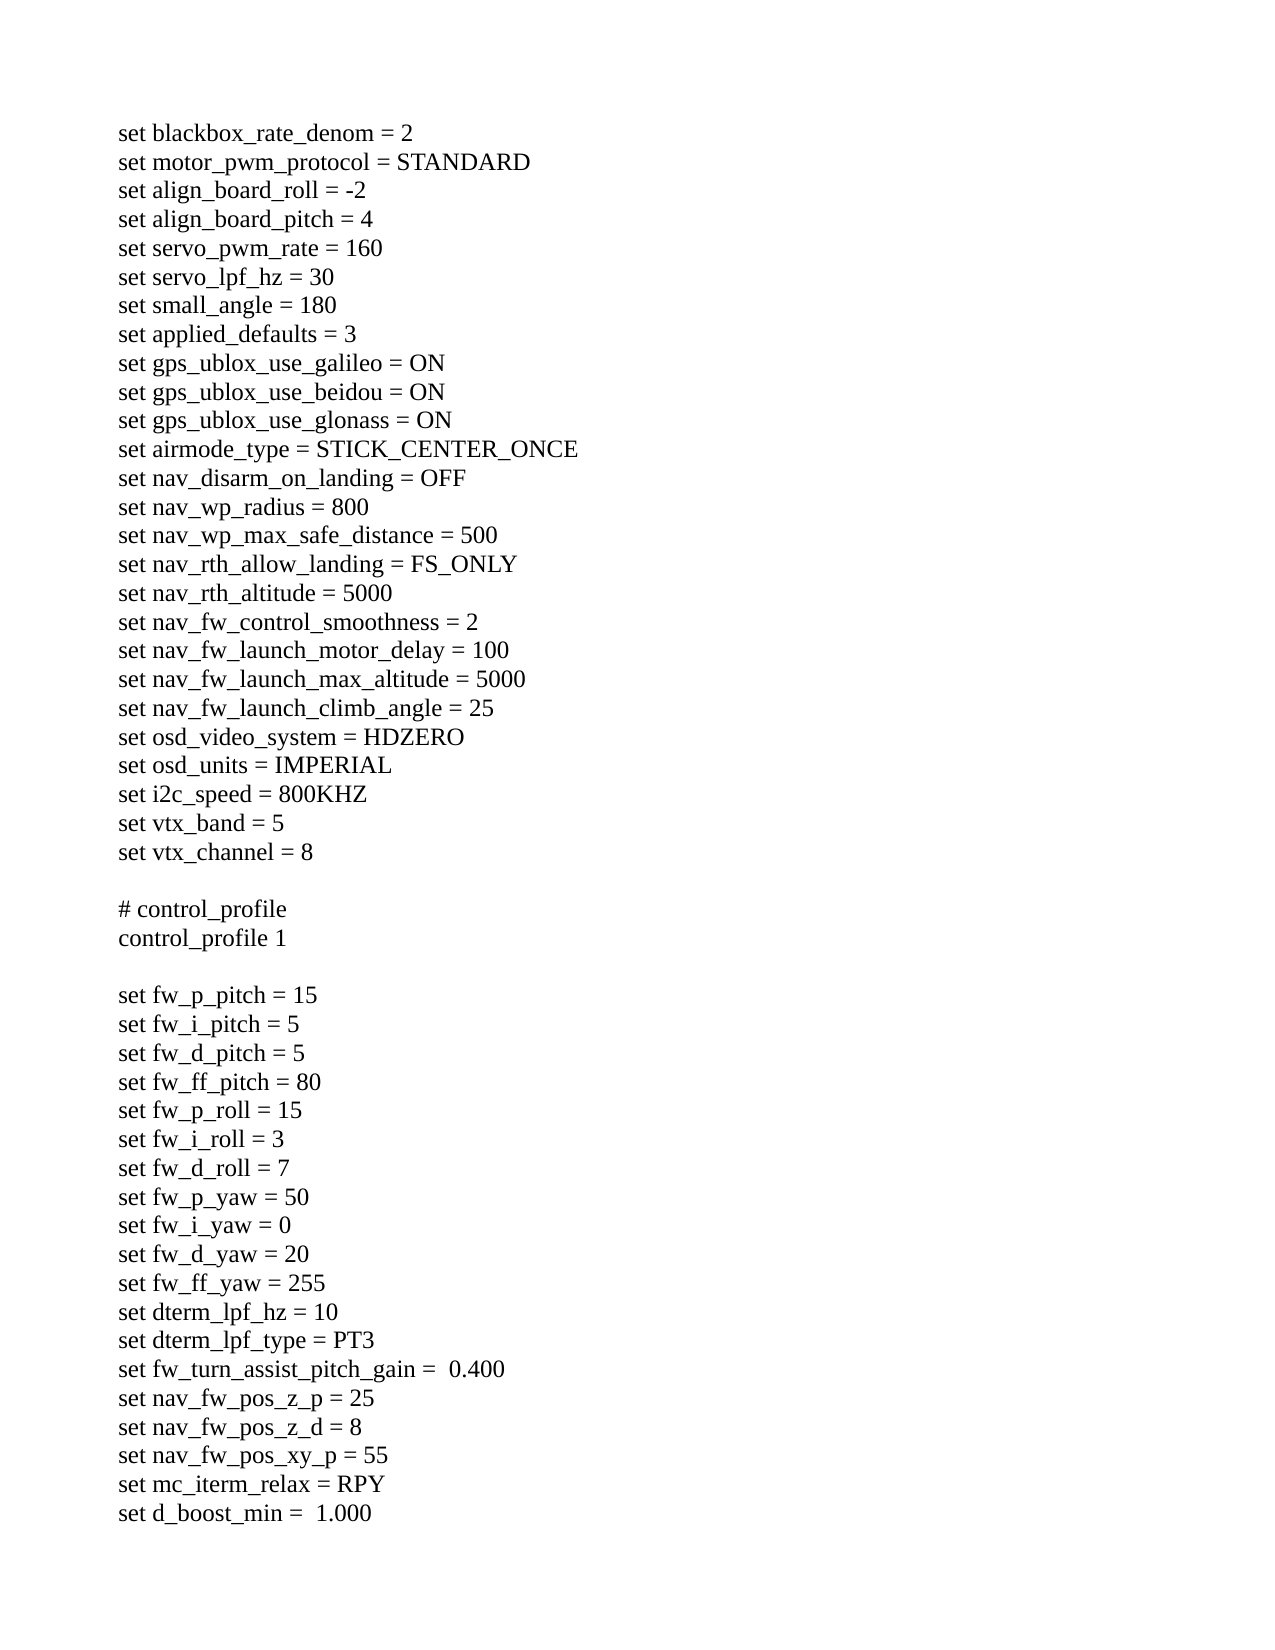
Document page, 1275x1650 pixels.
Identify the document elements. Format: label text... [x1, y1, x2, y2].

text set fw_p_yaw = 50 [118, 1182, 1157, 1211]
text set small_angle = 180 [118, 291, 1157, 319]
text set nav_rth_allow_landing = FS_ONLY [118, 549, 1157, 578]
text set fw_i_yaw = 0 [118, 1211, 1157, 1239]
text set fw_i_pitch = 5 [118, 1009, 1157, 1038]
text set mc_iterm_relax = RPY [118, 1469, 1157, 1498]
text set fw_d_yaw = 20 [118, 1239, 1157, 1268]
text set vtx_channel = 8 [118, 837, 1157, 866]
text set motor_pwm_protocol = STANDARD [118, 147, 1157, 176]
text set gps_ublox_use_glonass = ON [118, 406, 1157, 434]
text set nav_fw_launch_climb_angle = 25 [118, 693, 1157, 722]
text set applied_defaults = 3 [118, 319, 1157, 348]
text # control_profile [118, 894, 1157, 923]
text set osd_units = IMPERIAL [118, 751, 1157, 779]
text set dterm_lpf_hz = 10 [118, 1297, 1157, 1326]
text set blackbox_rate_denom = 2 [118, 118, 1157, 147]
text set nav_wp_max_safe_distance = 500 [118, 521, 1157, 549]
text set fw_i_roll = 3 [118, 1124, 1157, 1153]
text set servo_pwm_rate = 160 [118, 233, 1157, 262]
text set fw_turn_assist_pitch_gain = 0.400 [118, 1354, 1157, 1383]
text set align_board_roll = -2 [118, 176, 1157, 204]
text set airmode_type = STICK_CENTER_ONCE [118, 434, 1157, 463]
text set nav_wp_radius = 800 [118, 492, 1157, 521]
text set nav_fw_pos_z_p = 25 [118, 1383, 1157, 1412]
text set align_board_pitch = 4 [118, 204, 1157, 233]
text set dterm_lpf_type = PT3 [118, 1326, 1157, 1354]
text set nav_fw_pos_xy_p = 55 [118, 1441, 1157, 1469]
text set fw_ff_pitch = 80 [118, 1067, 1157, 1096]
text set fw_p_roll = 15 [118, 1096, 1157, 1124]
text set gps_ublox_use_beidou = ON [118, 377, 1157, 406]
text set nav_fw_pos_z_d = 8 [118, 1412, 1157, 1441]
text set i2c_speed = 800KHZ [118, 779, 1157, 808]
text set nav_fw_control_smoothness = 2 [118, 607, 1157, 636]
text set servo_lpf_hz = 30 [118, 262, 1157, 291]
text set nav_fw_launch_max_altitude = 5000 [118, 664, 1157, 693]
text control_profile 1 [118, 923, 1157, 952]
text set nav_disarm_on_landing = OFF [118, 463, 1157, 492]
text set nav_rth_altitude = 5000 [118, 578, 1157, 607]
text set nav_fw_launch_motor_delay = 100 [118, 636, 1157, 664]
text set osd_video_system = HDZERO [118, 722, 1157, 751]
text set vtx_band = 5 [118, 808, 1157, 837]
text set fw_ff_yaw = 255 [118, 1268, 1157, 1297]
text set fw_p_pitch = 15 [118, 981, 1157, 1009]
text set fw_d_roll = 7 [118, 1153, 1157, 1182]
text set gps_ublox_use_galileo = ON [118, 348, 1157, 377]
text set fw_d_pitch = 5 [118, 1038, 1157, 1067]
text set d_boost_min = 1.000 [118, 1498, 1157, 1527]
